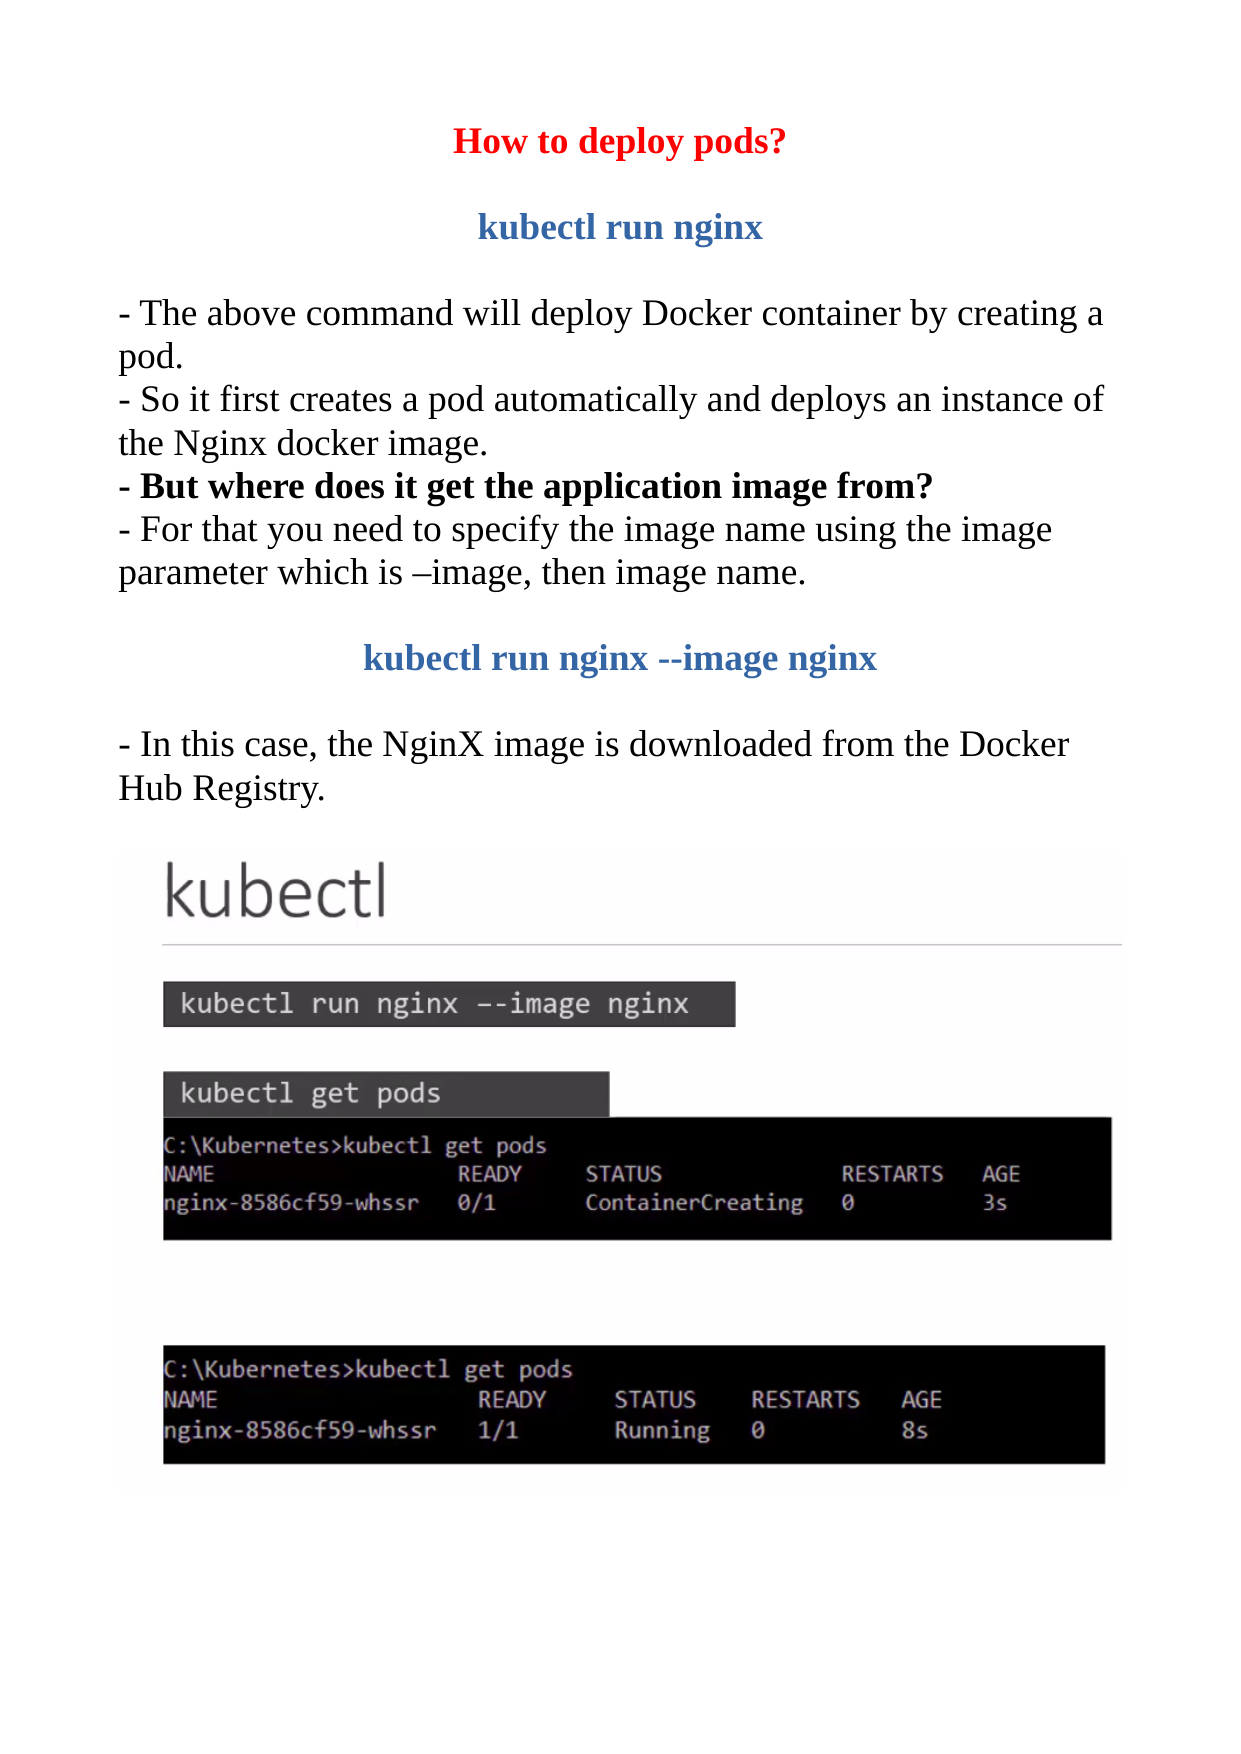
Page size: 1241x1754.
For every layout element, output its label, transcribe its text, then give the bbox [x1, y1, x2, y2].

text - For that you need to specify the image name using the image parameter which is –image, then image name. [118, 506, 1122, 592]
text - The above command will deploy Docker container by creating a pod. [118, 291, 1122, 377]
text How to deploy pods? [118, 118, 1122, 161]
text - In this case, the NginX image is downloaded from the Docker Hub Registry. [118, 722, 1122, 808]
text kubectl run nginx --image nginx [118, 636, 1122, 679]
text - So it first creates a pod automatically and deploys an instance of the Nginx docker image. [118, 377, 1122, 463]
text kubectl run nginx [118, 204, 1122, 247]
picture [118, 851, 1123, 1490]
text - But where does it get the application image from? [118, 463, 1122, 506]
